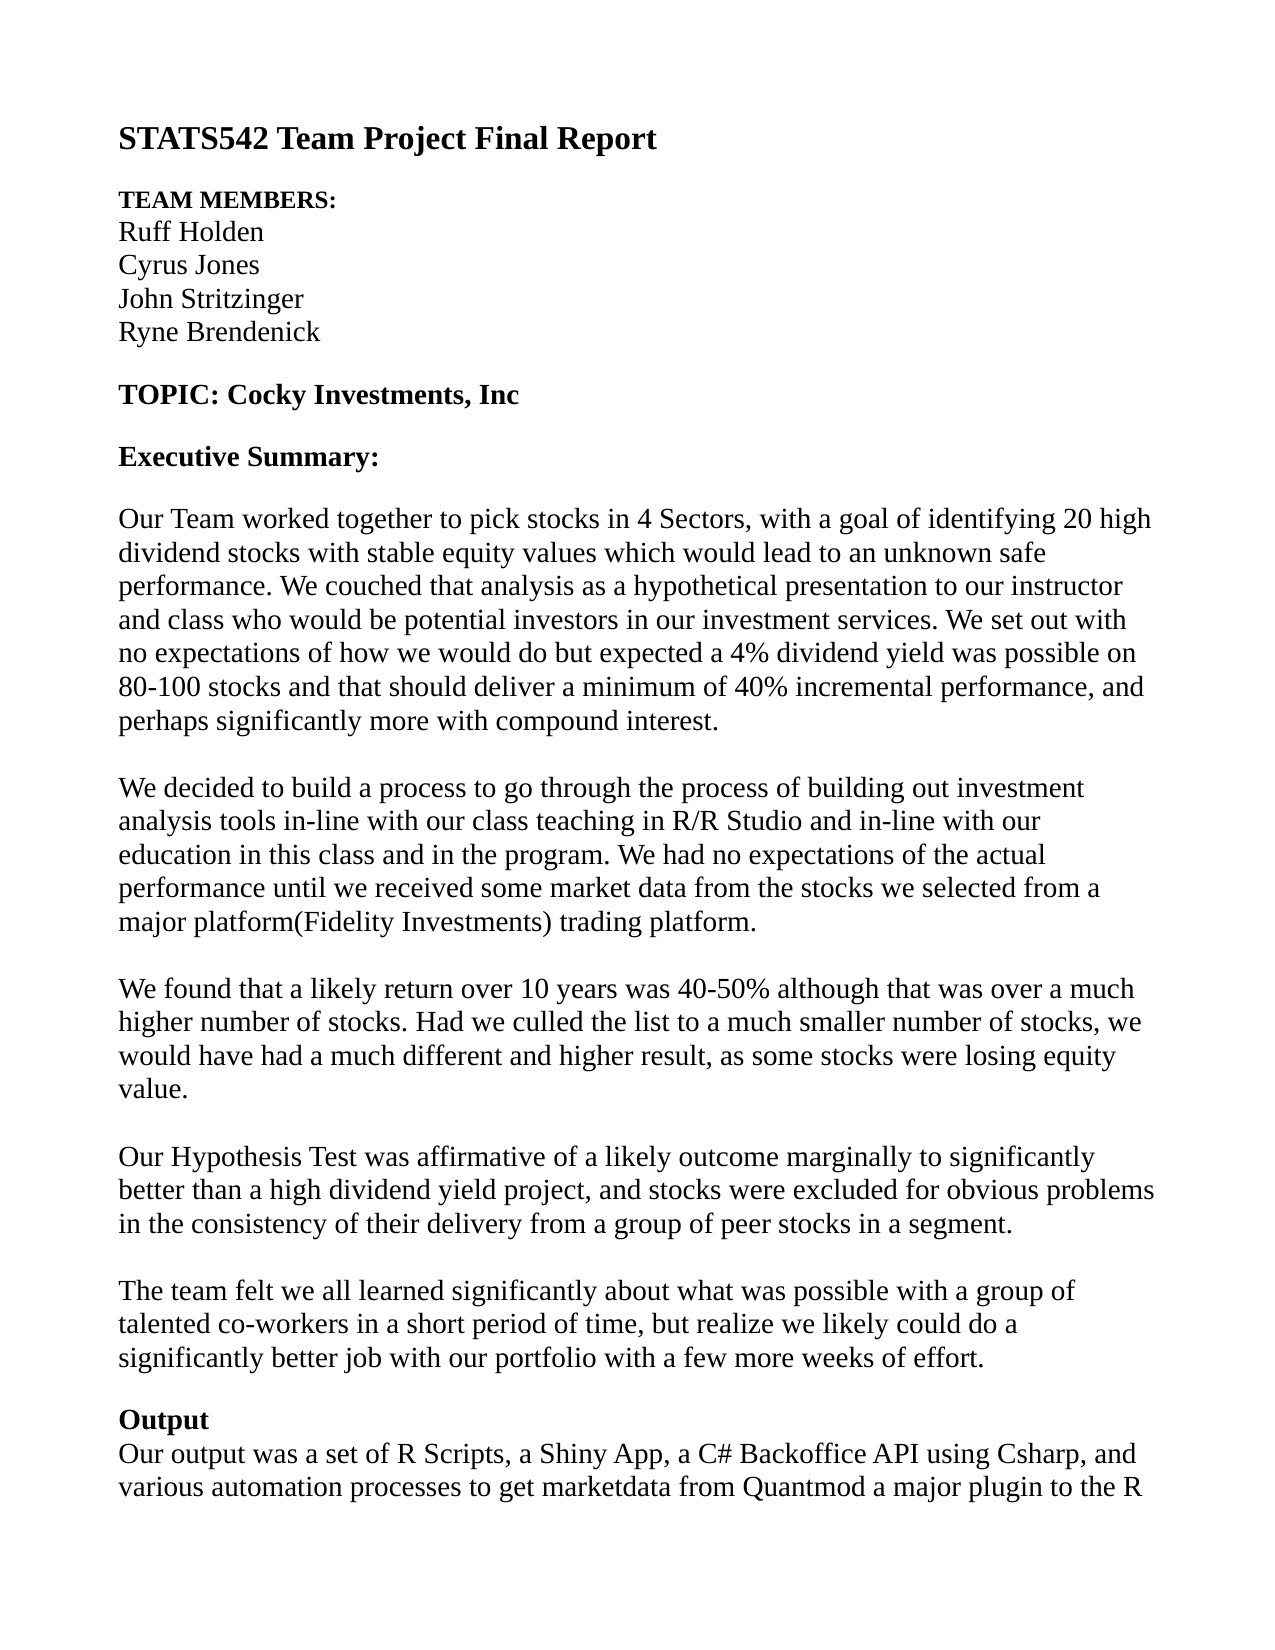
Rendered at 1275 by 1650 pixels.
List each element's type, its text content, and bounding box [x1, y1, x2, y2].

text We found that a likely return over 10 years was 40-50% although that was over a much higher number of stocks. Had we culled the list to a much smaller number of stocks, we would have had a much different and higher result, as some stocks were losing equity value. [118, 971, 1157, 1105]
text The team felt we all learned significantly about what was possible with a group of talented co-workers in a short period of time, but realize we likely could do a significantly better job with our portfolio with a few more weeks of effort. [118, 1273, 1157, 1373]
text Ruff Holden [118, 214, 1157, 247]
text We decided to build a process to go through the process of building out investment analysis tools in-line with our class teaching in R/R Studio and in-line with our education in this class and in the program. We had no expectations of the actual performance until we received some market data from the stocks we selected from a major platform(Fidelity Investments) trading platform. [118, 770, 1157, 937]
text Cyrus Jones [118, 247, 1157, 281]
text John Stritzinger [118, 281, 1157, 314]
text TEAM MEMBERS: [118, 185, 1157, 214]
text Our Team worked together to pick stocks in 4 Sectors, with a goal of identifying 20 high dividend stocks with stable equity values which would lead to an unknown safe performance. We couched that analysis as a hypothetical presentation to our instructor and class who would be potential investors in our investment services. We set out with no expectations of how we would do but expected a 4% dividend yield was possible on 80-100 stocks and that should deliver a minimum of 40% incremental performance, and perhaps significantly more with compound interest. [118, 501, 1157, 736]
text Ryne Brendenick [118, 314, 1157, 348]
text Our output was a set of R Scripts, a Shiny App, a C# Backoffice API using Csharp, and various automation processes to get marketdata from Quantmod a major plugin to the R [118, 1436, 1157, 1503]
text Output [118, 1402, 1157, 1436]
text TOPIC: Cocky Investments, Inc [118, 377, 1157, 410]
text Our Hypothesis Test was affirmative of a likely outcome marginally to significantly better than a high dividend yield project, and stocks were excluded for obvious problems in the consistency of their delivery from a group of peer stocks in a segment. [118, 1139, 1157, 1239]
text Executive Summary: [118, 439, 1157, 473]
text STATS542 Team Project Final Report [118, 118, 1157, 156]
